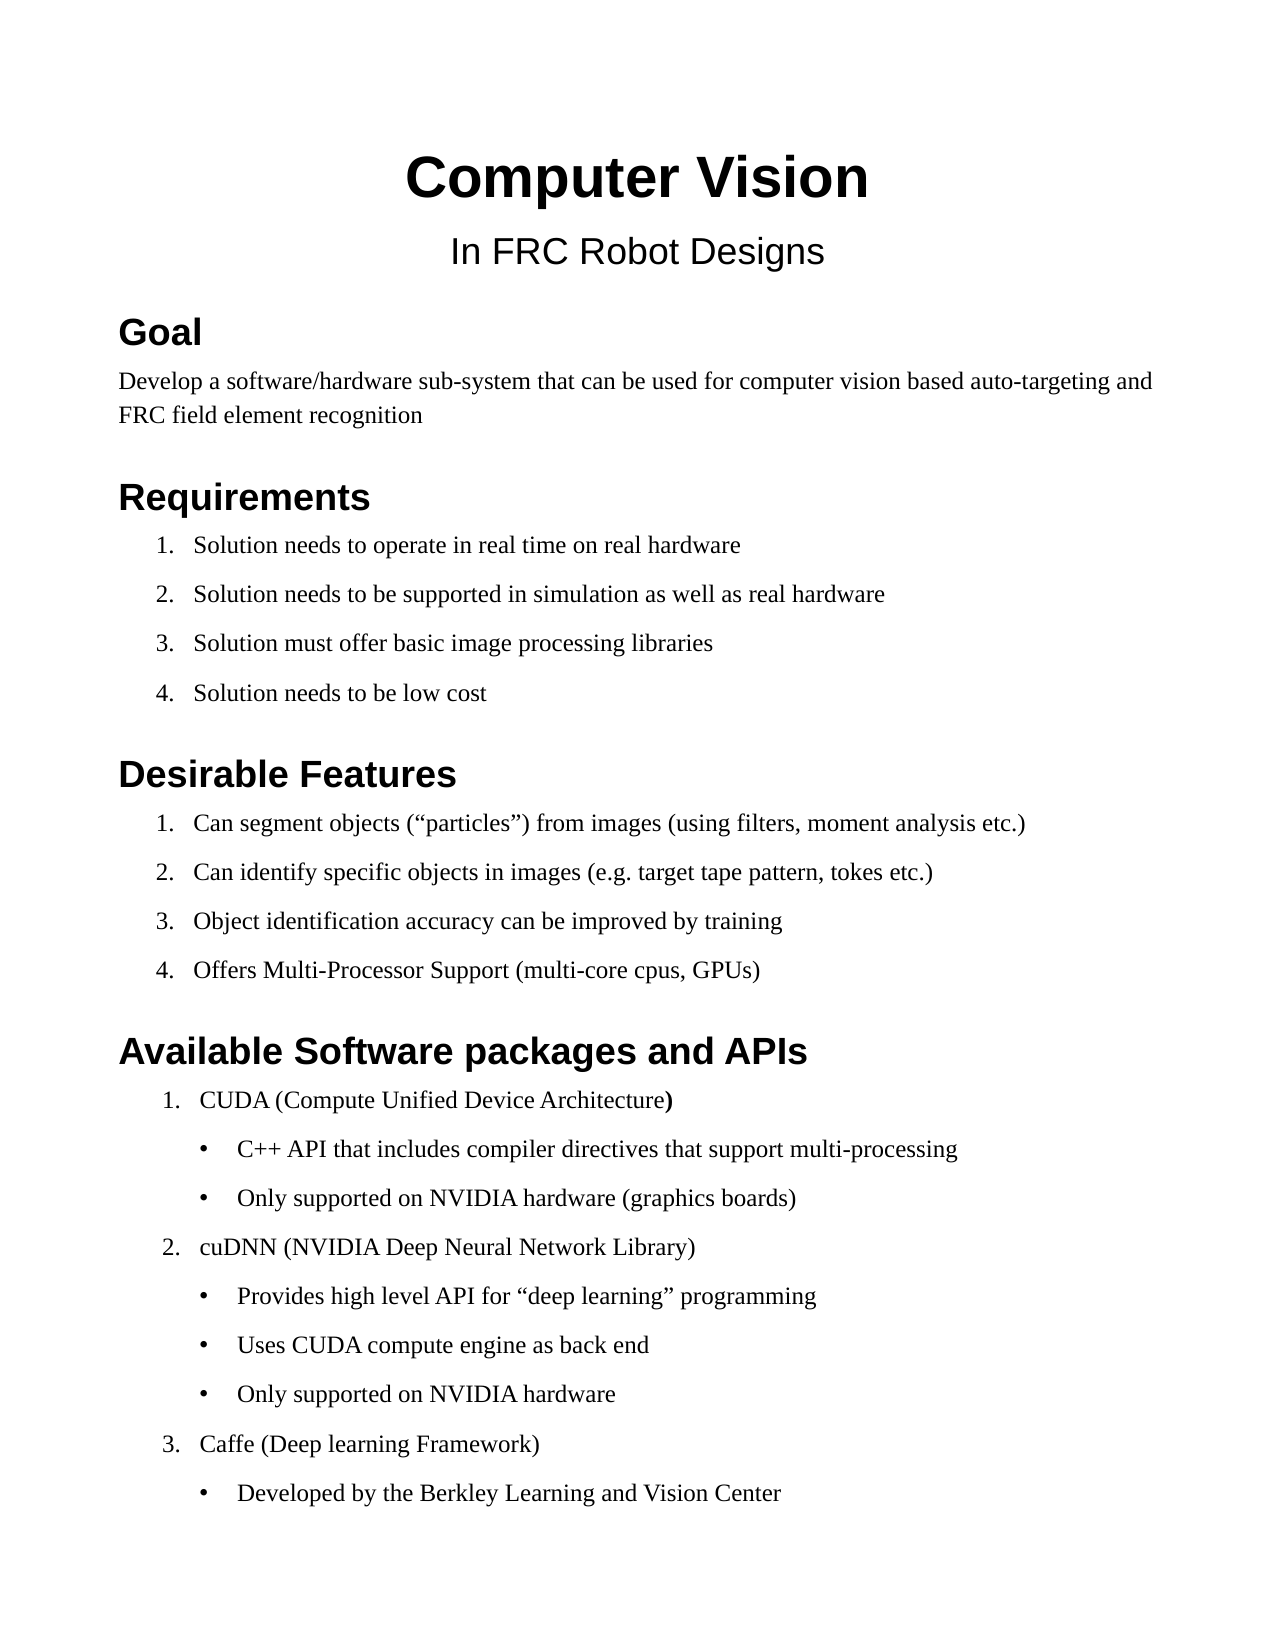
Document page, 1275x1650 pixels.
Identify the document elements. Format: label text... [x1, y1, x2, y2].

list Offers Multi-Processor Support (multi-core cpus, GPUs) [156, 955, 1157, 984]
list Solution needs to be low cost [156, 678, 1157, 706]
list C++ API that includes compiler directives that support multi-processing [199, 1134, 1157, 1163]
list cuDNN (NVIDIA Deep Neural Network Library) [162, 1232, 1157, 1261]
list CUDA (Compute Unified Device Architecture) [162, 1085, 1157, 1114]
subtitle Desirable Features [118, 752, 1157, 795]
title Computer Vision [118, 143, 1157, 210]
subtitle Available Software packages and APIs [118, 1029, 1157, 1073]
list Solution must offer basic image processing libraries [156, 628, 1157, 657]
list Solution needs to operate in real time on real hardware [156, 530, 1157, 559]
list Uses CUDA compute engine as back end [199, 1331, 1157, 1359]
subtitle Requirements [118, 474, 1157, 518]
list Caffe (Deep learning Framework) [162, 1429, 1157, 1457]
text Develop a software/hardware sub-system that can be used for computer vision based auto-targeting and FRC field element recognition [118, 366, 1157, 429]
list Object identification accuracy can be improved by training [156, 906, 1157, 935]
list Can identify specific objects in images (e.g. target tape pattern, tokes etc.) [156, 857, 1157, 886]
subtitle In FRC Robot Designs [118, 229, 1157, 272]
list Developed by the Berkley Learning and Vision Center [199, 1478, 1157, 1506]
list Only supported on NVIDIA hardware (graphics boards) [199, 1183, 1157, 1212]
list Provides high level API for “deep learning” programming [199, 1281, 1157, 1310]
list Only supported on NVIDIA hardware [199, 1379, 1157, 1408]
subtitle Goal [118, 309, 1157, 353]
list Solution needs to be supported in simulation as well as real hardware [156, 579, 1157, 608]
list Can segment objects (“particles”) from images (using filters, moment analysis etc.) [156, 808, 1157, 837]
